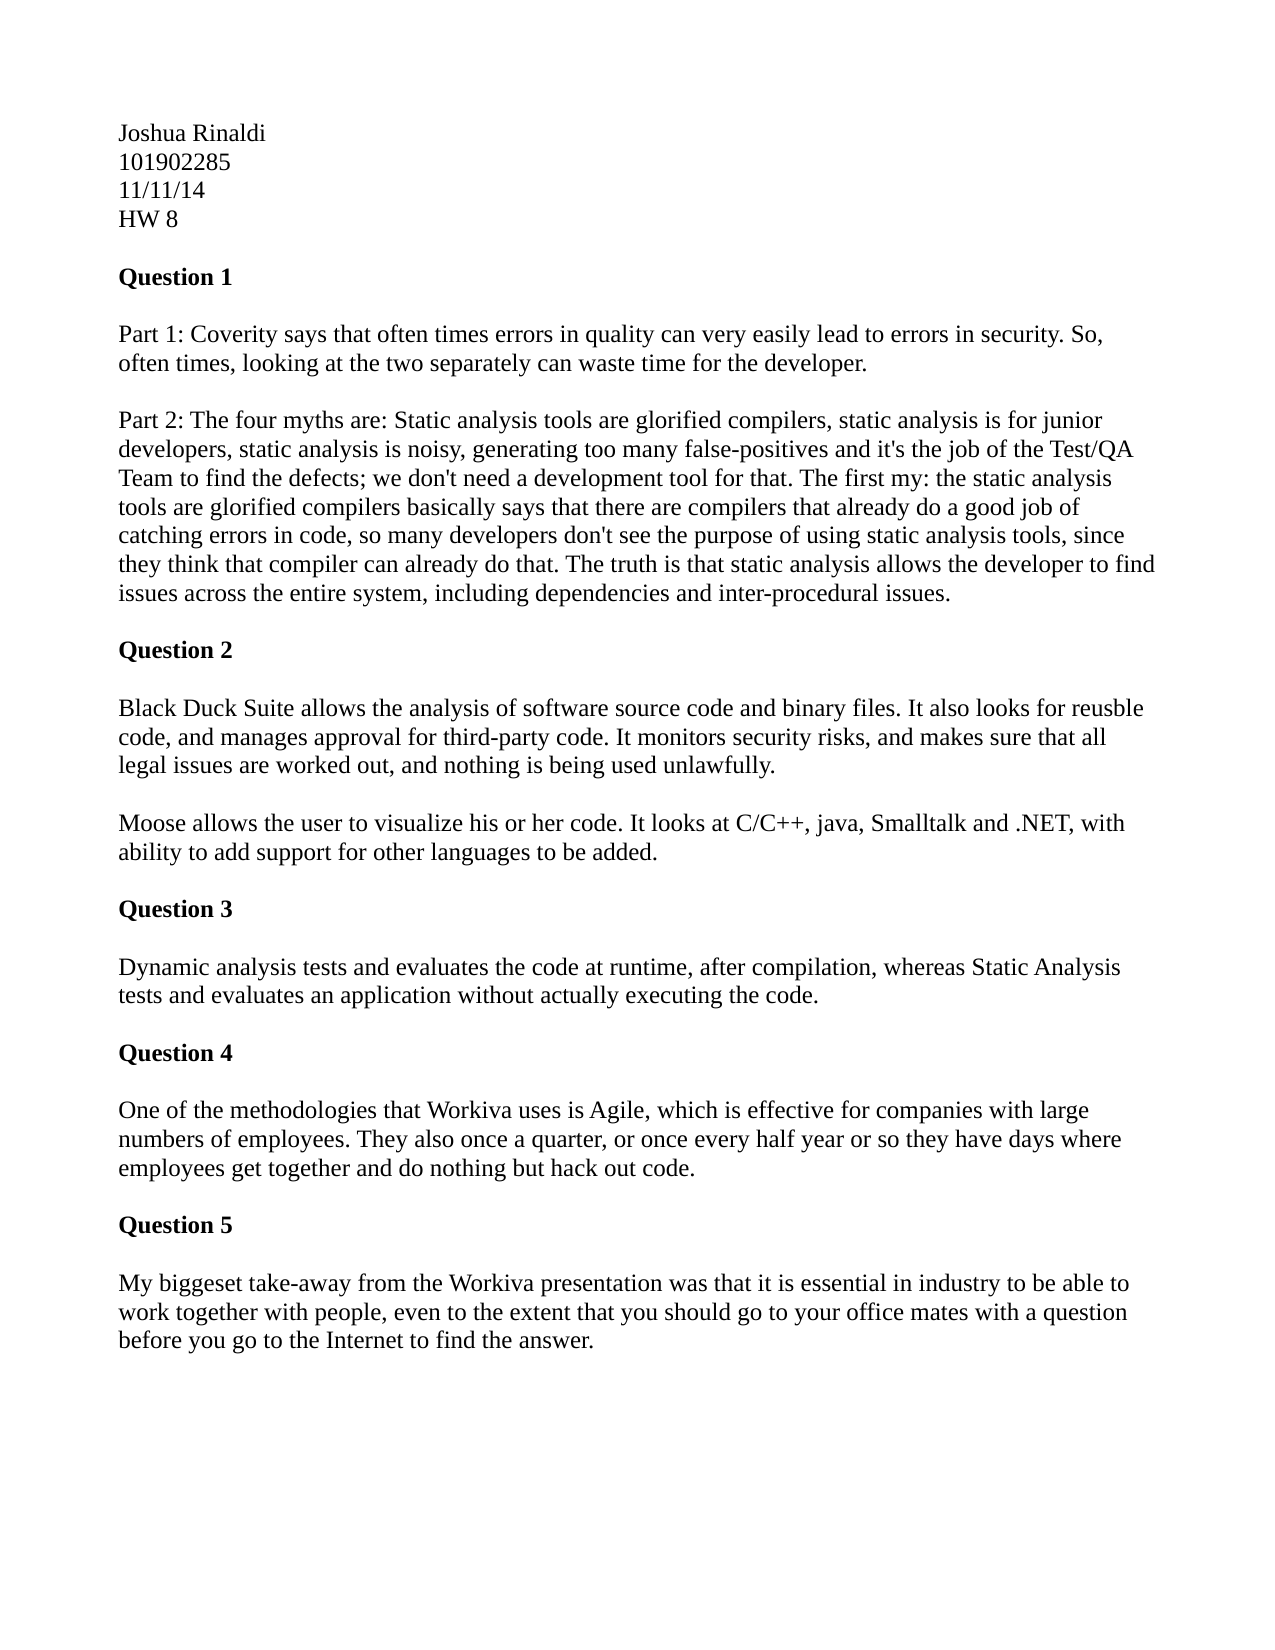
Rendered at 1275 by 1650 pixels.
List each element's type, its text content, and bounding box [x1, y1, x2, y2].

text Question 5 [118, 1211, 1157, 1239]
text Part 1: Coverity says that often times errors in quality can very easily lead to errors in security. So, often times, looking at the two separately can waste time for the developer. [118, 319, 1157, 377]
text My biggeset take-away from the Workiva presentation was that it is essential in industry to be able to work together with people, even to the extent that you should go to your office mates with a question before you go to the Internet to find the answer. [118, 1268, 1157, 1354]
text Moose allows the user to visualize his or her code. It looks at C/C++, java, Smalltalk and .NET, with ability to add support for other languages to be added. [118, 808, 1157, 866]
text Dynamic analysis tests and evaluates the code at runtime, after compilation, whereas Static Analysis tests and evaluates an application without actually executing the code. [118, 952, 1157, 1009]
text Question 3 [118, 894, 1157, 923]
text 101902285 [118, 147, 1157, 176]
text HW 8 [118, 204, 1157, 233]
text Part 2: The four myths are: Static analysis tools are glorified compilers, static analysis is for junior developers, static analysis is noisy, generating too many false-positives and it's the job of the Test/QA Team to find the defects; we don't need a development tool for that. The first my: the static analysis tools are glorified compilers basically says that there are compilers that already do a good job of catching errors in code, so many developers don't see the purpose of using static analysis tools, since they think that compiler can already do that. The truth is that static analysis allows the developer to find issues across the entire system, including dependencies and inter-procedural issues. [118, 406, 1157, 607]
text Black Duck Suite allows the analysis of software source code and binary files. It also looks for reusble code, and manages approval for third-party code. It monitors security risks, and makes sure that all legal issues are worked out, and nothing is being used unlawfully. [118, 693, 1157, 779]
text Question 4 [118, 1038, 1157, 1067]
text Question 2 [118, 636, 1157, 664]
text One of the methodologies that Workiva uses is Agile, which is effective for companies with large numbers of employees. They also once a quarter, or once every half year or so they have days where employees get together and do nothing but hack out code. [118, 1096, 1157, 1182]
text Question 1 [118, 262, 1157, 291]
text Joshua Rinaldi [118, 118, 1157, 147]
text 11/11/14 [118, 176, 1157, 204]
